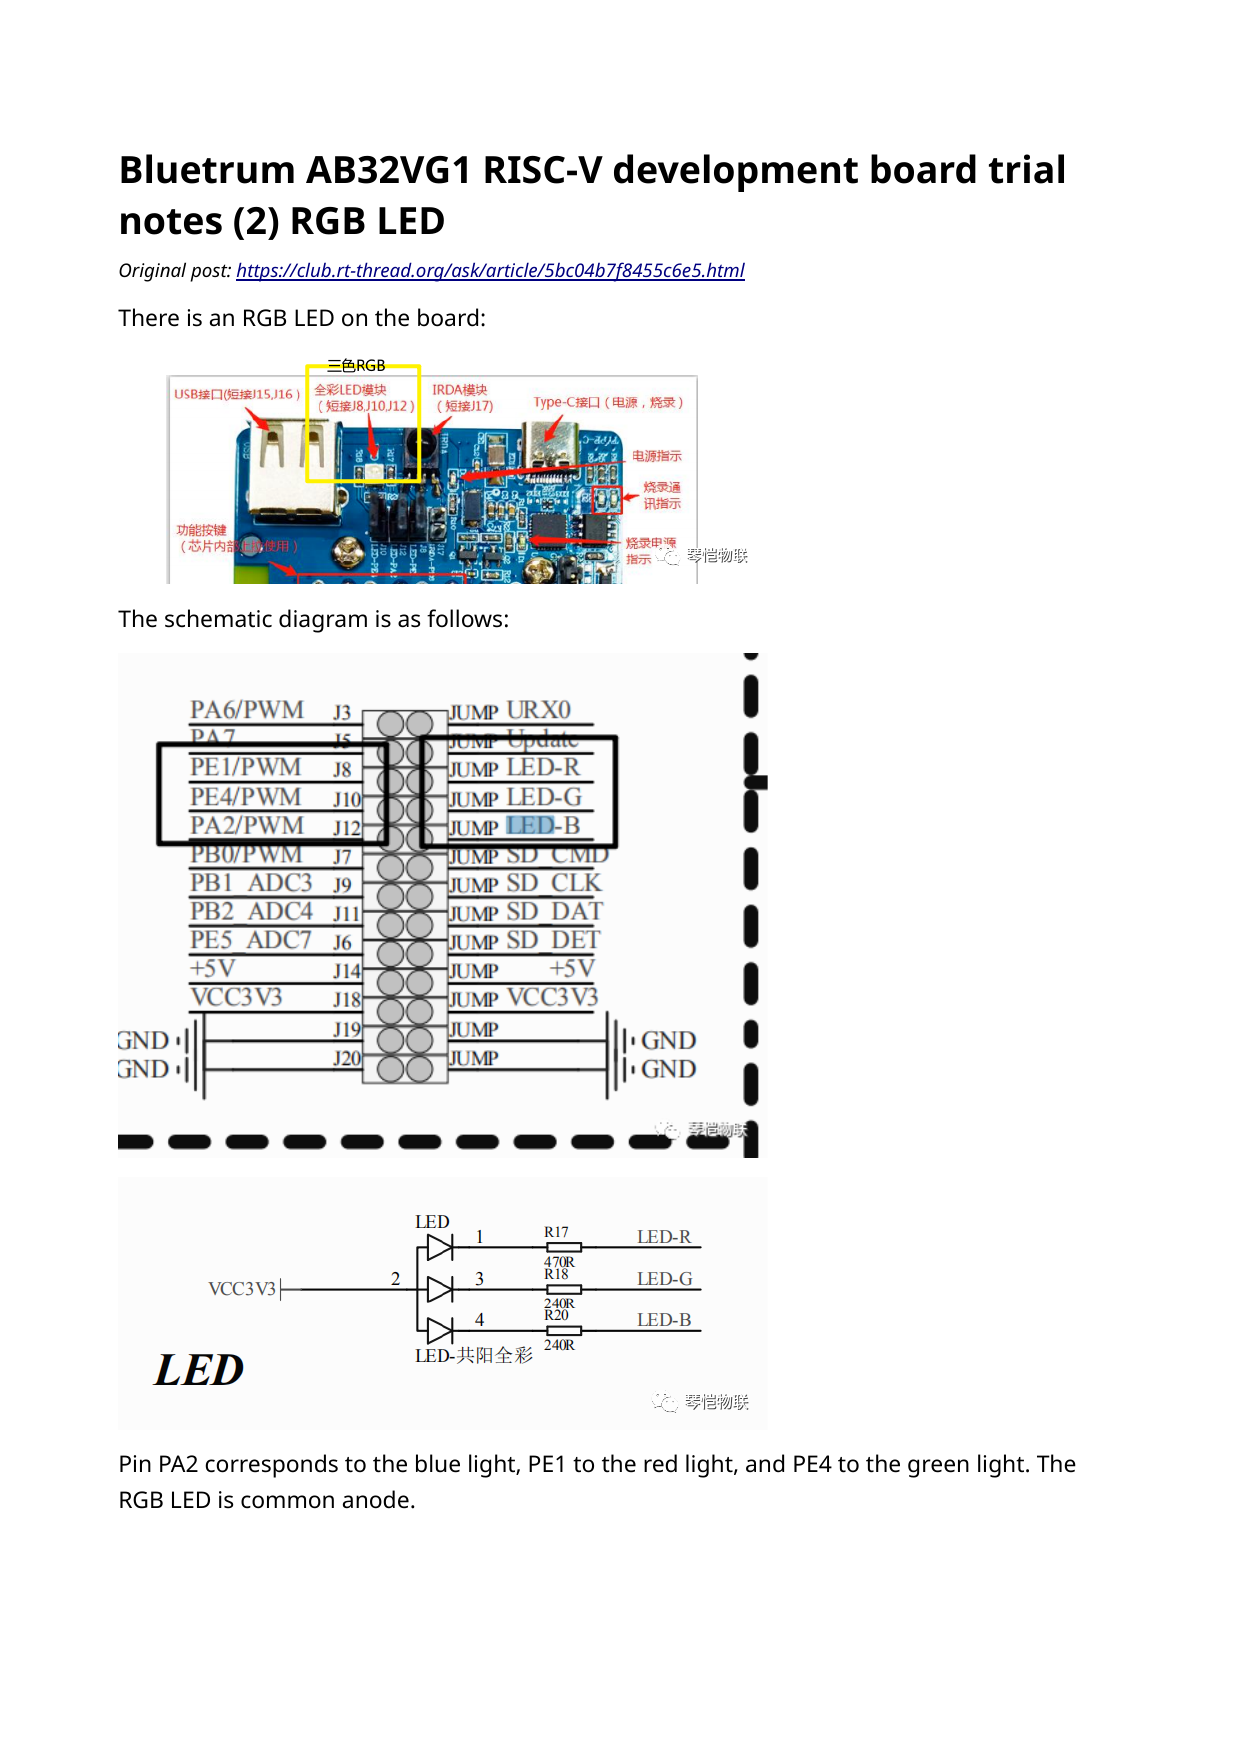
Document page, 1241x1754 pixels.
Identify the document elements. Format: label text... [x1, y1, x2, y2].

picture [118, 1177, 768, 1430]
text There is an RGB LED on the board: [118, 302, 1122, 333]
text The schematic diagram is as follows: [118, 603, 1122, 634]
text Original post: https://club.rt-thread.org/ask/article/5bc04b7f8455c6e5.html [118, 258, 1122, 283]
picture [118, 352, 768, 584]
subtitle Bluetrum AB32VG1 RISC-V development board trial notes (2) RGB LED [118, 143, 1122, 245]
text Pin PA2 corresponds to the blue light, PE1 to the red light, and PE4 to the green light. The RGB LED is common anode. [118, 1448, 1122, 1516]
picture [118, 653, 768, 1158]
